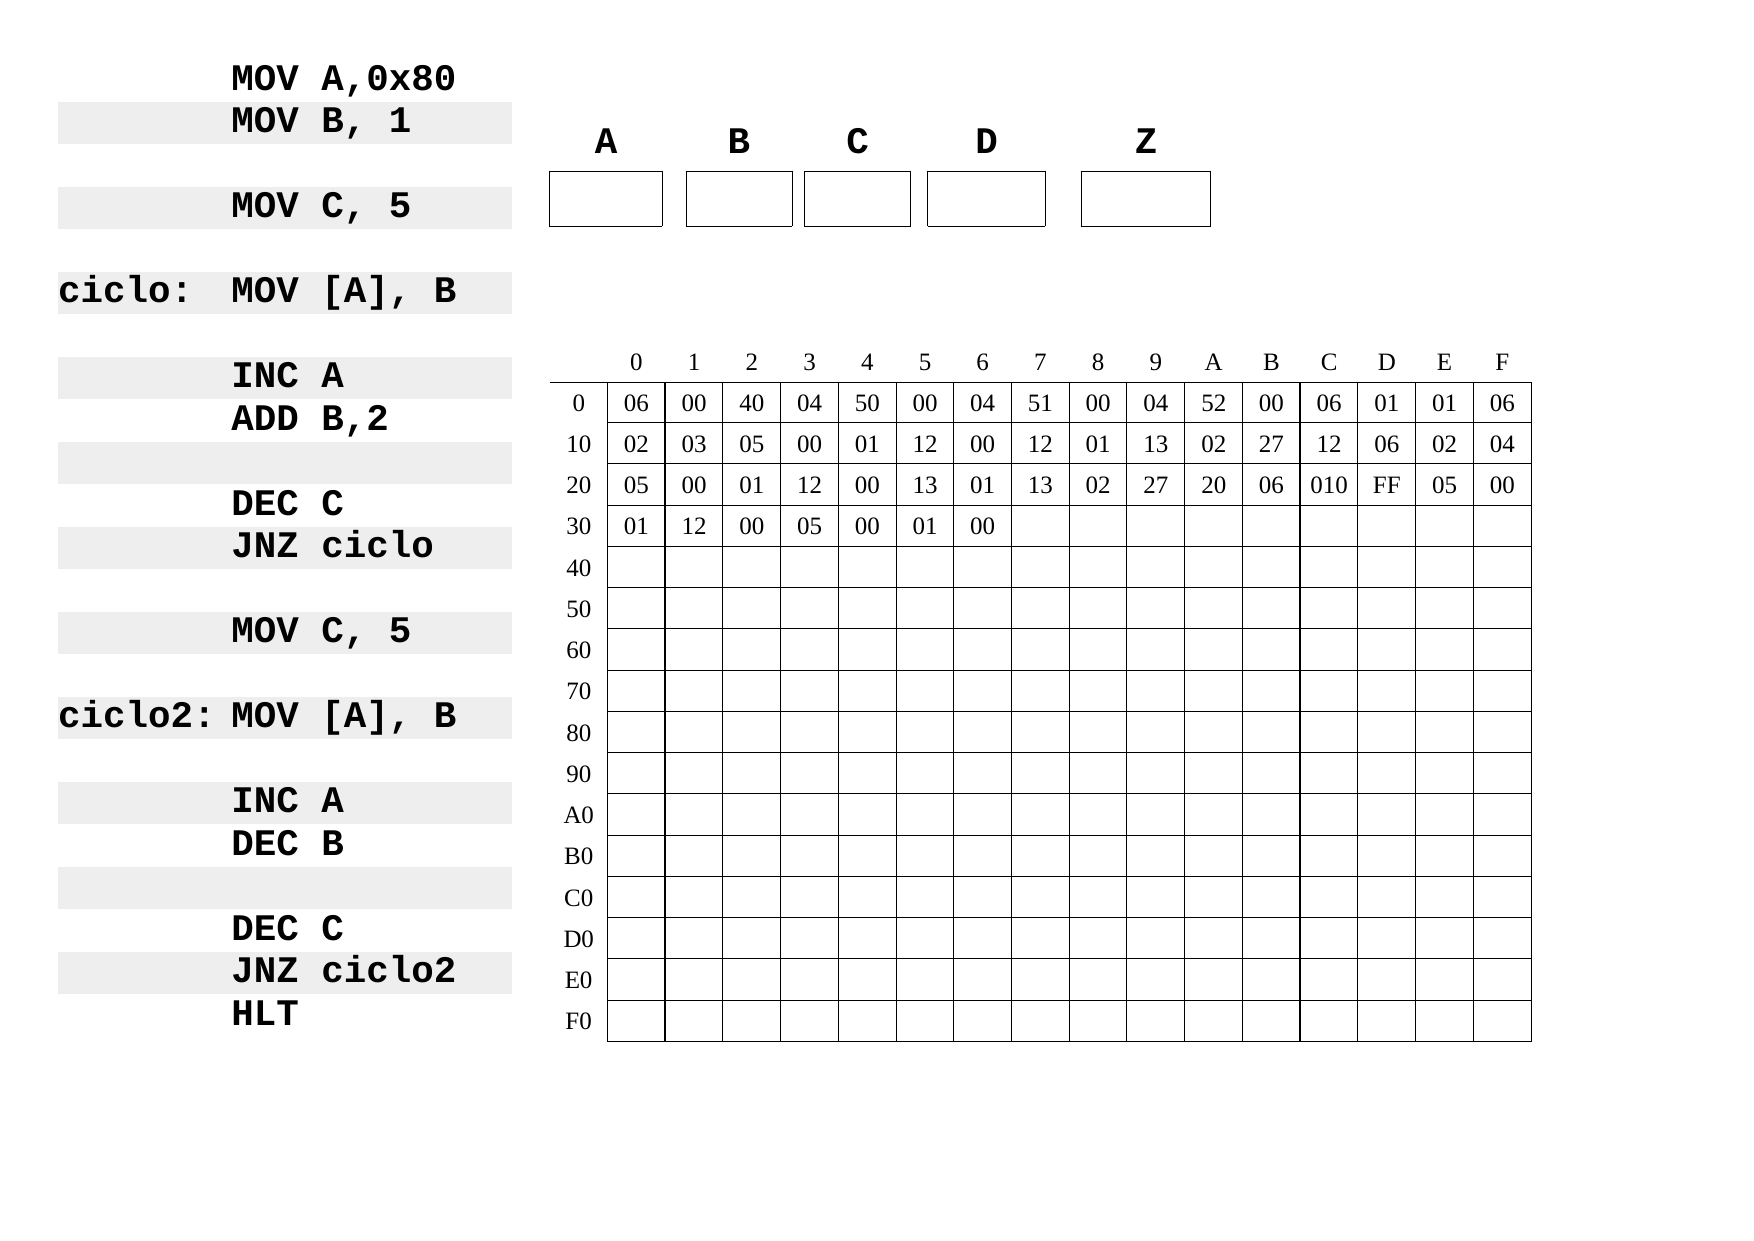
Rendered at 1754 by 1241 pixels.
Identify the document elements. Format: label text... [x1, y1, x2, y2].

table_cell [1070, 877, 1126, 917]
table_cell 04 [1474, 423, 1531, 463]
table_cell [723, 629, 780, 669]
table_cell [1185, 588, 1242, 628]
table_cell [1358, 547, 1415, 587]
table_cell [1358, 588, 1415, 628]
table_cell [1301, 959, 1357, 999]
table_cell 00 [1070, 383, 1126, 422]
table_header 8 [1069, 342, 1127, 382]
table_cell [897, 588, 953, 628]
table_cell 12 [781, 464, 838, 504]
table_cell [954, 712, 1011, 752]
table_cell [723, 547, 780, 587]
table_cell [897, 918, 953, 958]
table_cell 70 [550, 670, 607, 711]
table_cell [1127, 629, 1184, 669]
table_cell [608, 836, 664, 876]
table_cell [1127, 753, 1184, 793]
table_cell [781, 712, 838, 752]
table_cell [954, 836, 1011, 876]
table_cell [839, 629, 896, 669]
table_cell [793, 171, 804, 226]
table_cell [954, 877, 1011, 917]
table_cell 00 [1474, 464, 1531, 504]
table_cell [1358, 877, 1415, 917]
table_cell [839, 753, 896, 793]
table_cell [1358, 629, 1415, 669]
table_cell [897, 629, 953, 669]
table_cell [1301, 712, 1357, 752]
table_cell [1416, 959, 1473, 999]
table_cell [1358, 506, 1415, 546]
table_cell [1185, 753, 1242, 793]
table_cell [897, 836, 953, 876]
table_cell [954, 629, 1011, 669]
table_cell [1127, 671, 1184, 711]
table_cell 01 [723, 464, 780, 504]
table_cell [781, 836, 838, 876]
table_cell [723, 712, 780, 752]
table_cell [1012, 629, 1069, 669]
table_cell [1070, 1001, 1126, 1041]
table_cell 05 [781, 506, 838, 546]
table_cell [666, 629, 722, 669]
table_cell [1012, 1001, 1069, 1041]
table_cell [1474, 588, 1531, 628]
table_header 7 [1011, 342, 1069, 382]
table_cell [1082, 172, 1210, 226]
table_cell 04 [954, 383, 1011, 422]
table_cell 00 [781, 423, 838, 463]
table_header A [1185, 342, 1242, 382]
table_cell [954, 671, 1011, 711]
table_cell [1127, 712, 1184, 752]
table_cell [1046, 171, 1064, 226]
table_cell 00 [954, 423, 1011, 463]
table_cell [1416, 1001, 1473, 1041]
table_cell [1070, 918, 1126, 958]
table_header B [1242, 342, 1300, 382]
table_cell [1243, 712, 1299, 752]
table_cell [666, 753, 722, 793]
table_cell 27 [1127, 464, 1184, 504]
table_cell [1070, 588, 1126, 628]
table_cell [1301, 506, 1357, 546]
table_cell [954, 918, 1011, 958]
table_cell [839, 836, 896, 876]
table_cell [1416, 877, 1473, 917]
table_cell [1474, 753, 1531, 793]
table_cell 20 [1185, 464, 1242, 504]
table_cell [954, 794, 1011, 834]
table_cell [781, 794, 838, 834]
table_cell [954, 959, 1011, 999]
table_cell [839, 547, 896, 587]
table_cell [1012, 753, 1069, 793]
table_cell 02 [608, 423, 664, 463]
table_cell [1070, 836, 1126, 876]
table_cell [1127, 1001, 1184, 1041]
table_cell [1243, 506, 1299, 546]
table_cell [1185, 712, 1242, 752]
table_cell [1064, 171, 1081, 226]
table_cell [1301, 588, 1357, 628]
table_cell 03 [666, 423, 722, 463]
table_cell [666, 712, 722, 752]
table_cell A0 [550, 793, 607, 834]
table_header A [550, 117, 662, 171]
table_cell B0 [550, 835, 607, 876]
table_header D [928, 117, 1045, 171]
table_cell [1185, 506, 1242, 546]
table_cell [897, 877, 953, 917]
table_cell [1185, 918, 1242, 958]
table_cell [666, 836, 722, 876]
table_cell [1070, 959, 1126, 999]
table_cell [1243, 836, 1299, 876]
table_cell [897, 959, 953, 999]
table_cell [1243, 588, 1299, 628]
table_cell [897, 712, 953, 752]
table_cell [666, 588, 722, 628]
table_cell [897, 671, 953, 711]
table_cell [1416, 629, 1473, 669]
table_cell 90 [550, 752, 607, 793]
table_cell 05 [608, 464, 664, 504]
table_cell [1358, 959, 1415, 999]
table_cell [1243, 918, 1299, 958]
table_cell 05 [723, 423, 780, 463]
table_cell [1416, 836, 1473, 876]
table_cell [663, 171, 686, 226]
table_cell [1185, 629, 1242, 669]
table_cell [608, 753, 664, 793]
table_header D [1358, 342, 1415, 382]
table_cell [1416, 794, 1473, 834]
table_cell [666, 918, 722, 958]
table_cell [1243, 547, 1299, 587]
table_cell 00 [723, 506, 780, 546]
table_cell [1301, 918, 1357, 958]
table_cell [1474, 547, 1531, 587]
table_cell [897, 1001, 953, 1041]
table_cell [608, 671, 664, 711]
table_cell [608, 547, 664, 587]
table_cell [1243, 629, 1299, 669]
table_cell 00 [954, 506, 1011, 546]
table_cell [608, 794, 664, 834]
table_cell [1070, 753, 1126, 793]
table_cell [1127, 506, 1184, 546]
table_cell 06 [1358, 423, 1415, 463]
table_cell 06 [1301, 383, 1357, 422]
table_cell 00 [897, 383, 953, 422]
table_cell [1474, 629, 1531, 669]
table_header 2 [723, 342, 780, 382]
table_cell D0 [550, 917, 607, 958]
table_cell [1301, 753, 1357, 793]
table_cell [723, 918, 780, 958]
table_cell [1185, 547, 1242, 587]
table_cell [1127, 547, 1184, 587]
table_header [792, 117, 804, 171]
table_cell [1416, 588, 1473, 628]
table_cell [1012, 877, 1069, 917]
table_cell [608, 629, 664, 669]
table_cell [954, 547, 1011, 587]
table_cell [1474, 959, 1531, 999]
table_cell [723, 836, 780, 876]
table_cell [723, 671, 780, 711]
table_cell [781, 547, 838, 587]
table_cell 01 [608, 506, 664, 546]
table_cell 06 [1474, 383, 1531, 422]
table_cell 13 [897, 464, 953, 504]
table_cell [1127, 588, 1184, 628]
table_cell [839, 959, 896, 999]
table_cell [1301, 877, 1357, 917]
table_cell [1012, 918, 1069, 958]
table_cell [1012, 836, 1069, 876]
table_cell [1185, 794, 1242, 834]
table_cell [1243, 753, 1299, 793]
table_cell 02 [1416, 423, 1473, 463]
table_cell [666, 959, 722, 999]
table_cell 01 [954, 464, 1011, 504]
table_cell 00 [1243, 383, 1299, 422]
table_cell 01 [1416, 383, 1473, 422]
table_cell [1301, 629, 1357, 669]
table_header [911, 117, 928, 171]
table_cell [666, 1001, 722, 1041]
table_cell [687, 172, 792, 226]
table_cell [608, 959, 664, 999]
table_cell 52 [1185, 383, 1242, 422]
table_cell 60 [550, 628, 607, 669]
table_cell 27 [1243, 423, 1299, 463]
table_cell [954, 753, 1011, 793]
table_cell [608, 712, 664, 752]
table_cell [1185, 959, 1242, 999]
table_cell 04 [1127, 383, 1184, 422]
table_header Z [1081, 117, 1211, 171]
table_cell [1185, 671, 1242, 711]
table_cell [666, 794, 722, 834]
table_cell 00 [666, 464, 722, 504]
table_cell 12 [1012, 423, 1069, 463]
table_cell [839, 712, 896, 752]
table_cell [1243, 877, 1299, 917]
table_cell [1301, 1001, 1357, 1041]
table_cell [1358, 712, 1415, 752]
table_cell [954, 1001, 1011, 1041]
table_cell [1416, 671, 1473, 711]
table_cell [1185, 1001, 1242, 1041]
table_cell [1012, 959, 1069, 999]
table_cell [723, 1001, 780, 1041]
table_cell [1243, 959, 1299, 999]
table_header F [1473, 342, 1531, 382]
table_header 0 [607, 342, 665, 382]
table_cell [1358, 918, 1415, 958]
table_cell [1474, 877, 1531, 917]
table_cell [1127, 836, 1184, 876]
table_cell [1474, 836, 1531, 876]
table_cell 06 [608, 383, 664, 422]
table_cell 06 [1243, 464, 1299, 504]
table_cell [1012, 794, 1069, 834]
table_header 9 [1127, 342, 1184, 382]
table_cell 010 [1301, 464, 1357, 504]
table_cell 10 [550, 422, 607, 463]
table_cell 13 [1127, 423, 1184, 463]
table_cell [1127, 877, 1184, 917]
table_cell 04 [781, 383, 838, 422]
table_cell [928, 172, 1045, 226]
table_cell 05 [1416, 464, 1473, 504]
table_cell [608, 1001, 664, 1041]
table_cell [1474, 506, 1531, 546]
table_cell [1243, 1001, 1299, 1041]
table_cell [608, 918, 664, 958]
table_cell 0 [550, 383, 607, 422]
table_cell 00 [839, 506, 896, 546]
table_cell [1070, 794, 1126, 834]
table_cell [1070, 506, 1126, 546]
table_cell [723, 753, 780, 793]
table_cell E0 [550, 958, 607, 999]
table_cell [1185, 877, 1242, 917]
table_cell 12 [897, 423, 953, 463]
table_cell [723, 877, 780, 917]
table_cell [1012, 506, 1069, 546]
table_cell [781, 629, 838, 669]
table_cell 51 [1012, 383, 1069, 422]
table_cell 01 [1358, 383, 1415, 422]
table_cell [1416, 753, 1473, 793]
table_cell 20 [550, 463, 607, 504]
table_cell [1127, 794, 1184, 834]
table_cell [897, 547, 953, 587]
table_cell [1358, 1001, 1415, 1041]
table_cell 13 [1012, 464, 1069, 504]
table_cell [723, 959, 780, 999]
table_cell [897, 794, 953, 834]
table_cell 12 [1301, 423, 1357, 463]
table_cell [1301, 547, 1357, 587]
table_cell [1416, 918, 1473, 958]
table_cell [666, 671, 722, 711]
table_cell 40 [723, 383, 780, 422]
table_cell 01 [839, 423, 896, 463]
table_cell [781, 753, 838, 793]
table_cell 01 [1070, 423, 1126, 463]
table_cell [781, 959, 838, 999]
table_cell FF [1358, 464, 1415, 504]
table_cell 02 [1185, 423, 1242, 463]
table_cell 50 [550, 587, 607, 628]
table_header [550, 342, 607, 382]
table_header B [686, 117, 792, 171]
table_cell 50 [839, 383, 896, 422]
table_cell [1474, 794, 1531, 834]
table_cell [1185, 836, 1242, 876]
table_cell [1474, 712, 1531, 752]
table_cell [1474, 1001, 1531, 1041]
table_cell 00 [666, 383, 722, 422]
table_cell [954, 588, 1011, 628]
table_header [662, 117, 686, 171]
table_cell [1416, 506, 1473, 546]
table_cell 01 [897, 506, 953, 546]
table_header 1 [665, 342, 723, 382]
table_cell [839, 877, 896, 917]
table_cell [911, 171, 927, 226]
table_cell [1416, 712, 1473, 752]
table_cell [1012, 588, 1069, 628]
table_cell [781, 918, 838, 958]
table_cell [666, 547, 722, 587]
table_cell [839, 671, 896, 711]
table_cell [1012, 671, 1069, 711]
table_cell [1070, 712, 1126, 752]
table_cell [781, 877, 838, 917]
table_header 6 [954, 342, 1011, 382]
table_cell 40 [550, 546, 607, 587]
table_cell [666, 877, 722, 917]
table_cell [1243, 671, 1299, 711]
table_cell [1301, 794, 1357, 834]
table_header [1045, 117, 1064, 171]
table_header 5 [896, 342, 954, 382]
table_cell 30 [550, 505, 607, 546]
table_cell F0 [550, 1000, 607, 1041]
table_cell [1012, 547, 1069, 587]
table_cell [1358, 753, 1415, 793]
table_cell [608, 877, 664, 917]
table_cell [1301, 836, 1357, 876]
table_cell [1070, 547, 1126, 587]
table_cell [1301, 671, 1357, 711]
table_cell [781, 1001, 838, 1041]
table_cell [1070, 629, 1126, 669]
table_cell [1358, 836, 1415, 876]
table_cell [1358, 671, 1415, 711]
table_cell [1243, 794, 1299, 834]
table_cell [1474, 671, 1531, 711]
table_cell [839, 1001, 896, 1041]
table_cell [897, 753, 953, 793]
table_cell [58, 569, 512, 612]
table_header 3 [780, 342, 838, 382]
table_cell 80 [550, 711, 607, 752]
table_cell [1127, 959, 1184, 999]
table_cell 12 [666, 506, 722, 546]
table_header C [1300, 342, 1358, 382]
table_cell [781, 588, 838, 628]
table_cell [723, 588, 780, 628]
table_cell [1474, 918, 1531, 958]
table_cell [839, 794, 896, 834]
table_cell [839, 588, 896, 628]
table_cell [839, 918, 896, 958]
table_cell [1416, 547, 1473, 587]
table_header 4 [838, 342, 896, 382]
table_header E [1415, 342, 1473, 382]
table_header C [804, 117, 911, 171]
table_cell [550, 172, 662, 226]
table_cell C0 [550, 876, 607, 917]
table_cell [1127, 918, 1184, 958]
table_cell [723, 794, 780, 834]
table_cell 02 [1070, 464, 1126, 504]
table_cell [805, 172, 910, 226]
table_cell [1012, 712, 1069, 752]
table_header [1064, 117, 1081, 171]
table_cell [781, 671, 838, 711]
table_cell 00 [839, 464, 896, 504]
table_cell [1070, 671, 1126, 711]
table_cell [608, 588, 664, 628]
table_cell [1358, 794, 1415, 834]
